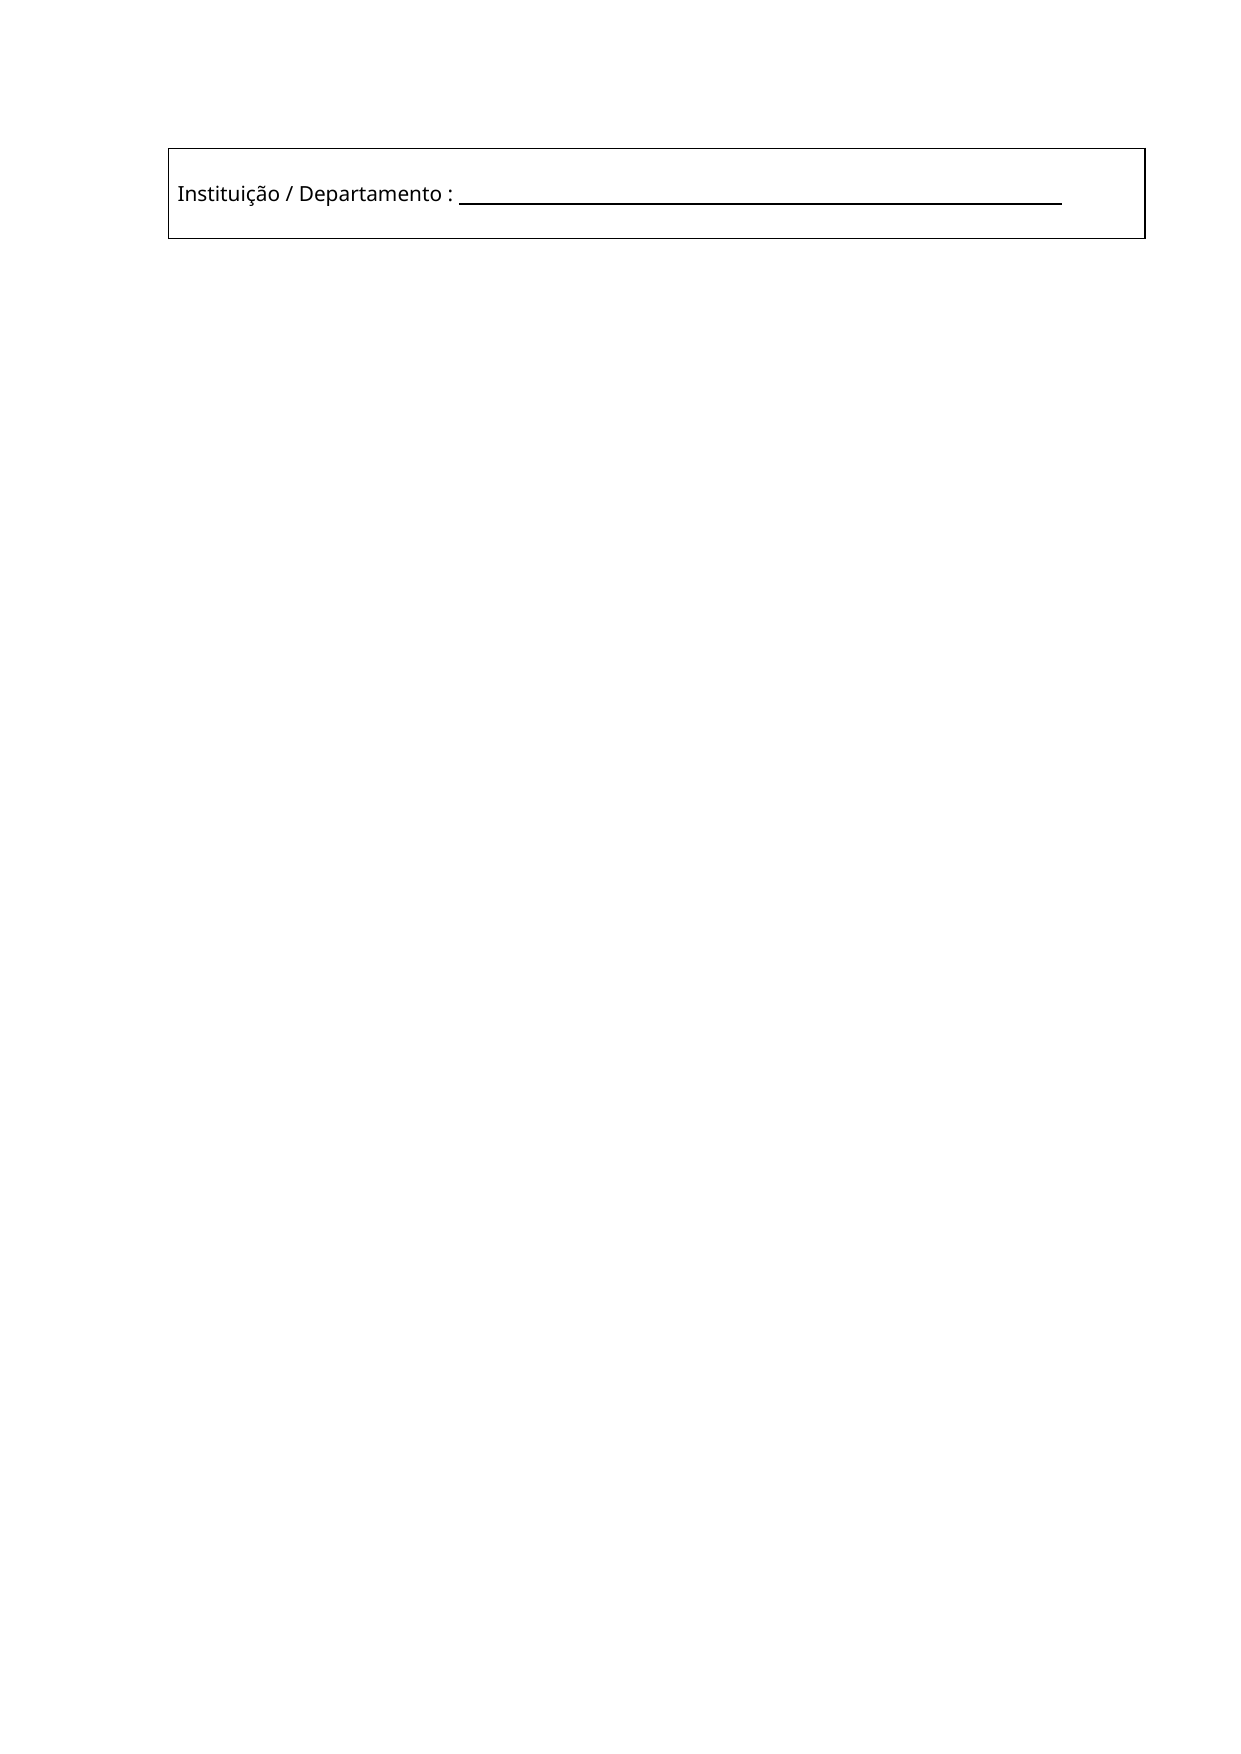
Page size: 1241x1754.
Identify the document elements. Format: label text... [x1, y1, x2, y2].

text Instituição / Departamento : [169, 176, 1144, 208]
